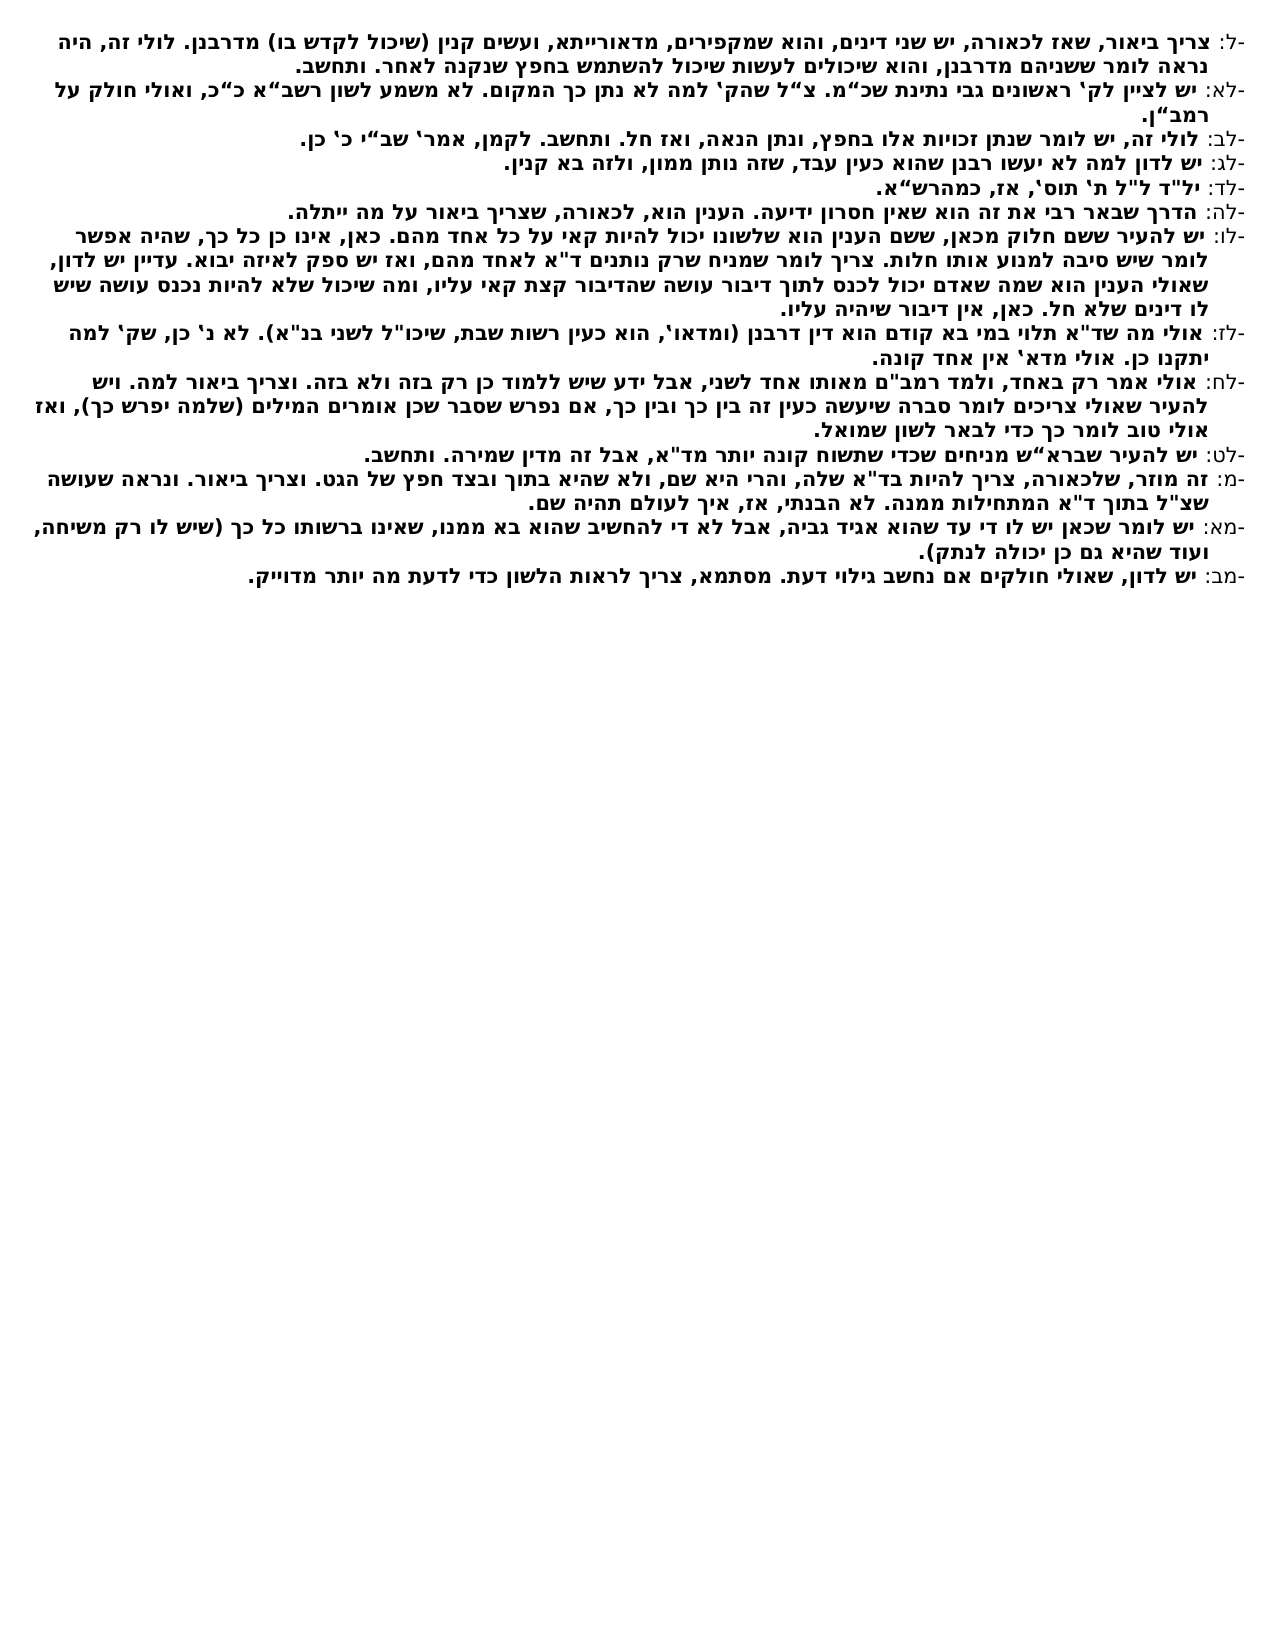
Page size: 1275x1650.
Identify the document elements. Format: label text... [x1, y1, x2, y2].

text זה מוזר, שלכאורה, צריך להיות בד"א שלה, והרי היא שם, ולא שהיא בתוך ובצד חפץ של הגט. וצריך ביאור. ונראה שעושה שצ"ל בתוך ד"א המתחילות ממנה. לא הבנתי, אז, איך לעולם תהיה שם. [30, 467, 1245, 515]
text יש לדון למה לא יעשו רבנן שהוא כעין עבד, שזה נותן ממון, ולזה בא קנין. [30, 151, 1245, 176]
text לולי זה, יש לומר שנתן זכויות אלו בחפץ, ונתן הנאה, ואז חל. ותחשב. לקמן, אמר‛ שב“י כ‛ כן. [30, 127, 1245, 151]
text יש לציין לק‛ ראשונים גבי נתינת שכ“מ. צ“ל שהק‛ למה לא נתן כך המקום. לא משמע לשון רשב“א כ“כ, ואולי חולק על רמב“ן. [30, 78, 1245, 127]
text צריך ביאור, שאז לכאורה, יש שני דינים, והוא שמקפירים, מדאורייתא, ועשים קנין (שיכול לקדש בו) מדרבנן. לולי זה, היה נראה לומר ששניהם מדרבנן, והוא שיכולים לעשות שיכול להשתמש בחפץ שנקנה לאחר. ותחשב. [30, 30, 1245, 78]
text הדרך שבאר רבי את זה הוא שאין חסרון ידיעה. הענין הוא, לכאורה, שצריך ביאור על מה ייתלה. [30, 200, 1245, 224]
text יש להעיר ששם חלוק מכאן, ששם הענין הוא שלשונו יכול להיות קאי על כל אחד מהם. כאן, אינו כן כל כך, שהיה אפשר לומר שיש סיבה למנוע אותו חלות. צריך לומר שמניח שרק נותנים ד"א לאחד מהם, ואז יש ספק לאיזה יבוא. עדיין יש לדון, שאולי הענין הוא שמה שאדם יכול לכנס לתוך דיבור עושה שהדיבור קצת קאי עליו, ומה שיכול שלא להיות נכנס עושה שיש לו דינים שלא חל. כאן, אין דיבור שיהיה עליו. [30, 224, 1245, 321]
text יש להעיר שברא“ש מניחים שכדי שתשוח קונה יותר מד"א, אבל זה מדין שמירה. ותחשב. [30, 443, 1245, 467]
text אולי מה שד"א תלוי במי בא קודם הוא דין דרבנן (ומדאו‛, הוא כעין רשות שבת, שיכו"ל לשני בנ"א). לא נ‛ כן, שק‛ למה יתקנו כן. אולי מדא‛ אין אחד קונה. [30, 321, 1245, 370]
text יש לומר שכאן יש לו די עד שהוא אגיד גביה, אבל לא די להחשיב שהוא בא ממנו, שאינו ברשותו כל כך (שיש לו רק משיחה, ועוד שהיא גם כן יכולה לנתק). [30, 515, 1245, 564]
text יש לדון, שאולי חולקים אם נחשב גילוי דעת. מסתמא, צריך לראות הלשון כדי לדעת מה יותר מדוייק. [30, 564, 1245, 588]
text יל"ד ל"ל ת‛ תוס‛, אז, כמהרש“א. [30, 176, 1245, 200]
text אולי אמר רק באחד, ולמד רמב"ם מאותו אחד לשני, אבל ידע שיש ללמוד כן רק בזה ולא בזה. וצריך ביאור למה. ויש להעיר שאולי צריכים לומר סברה שיעשה כעין זה בין כך ובין כך, אם נפרש שסבר שכן אומרים המילים (שלמה יפרש כך), ואז אולי טוב לומר כך כדי לבאר לשון שמואל. [30, 370, 1245, 443]
